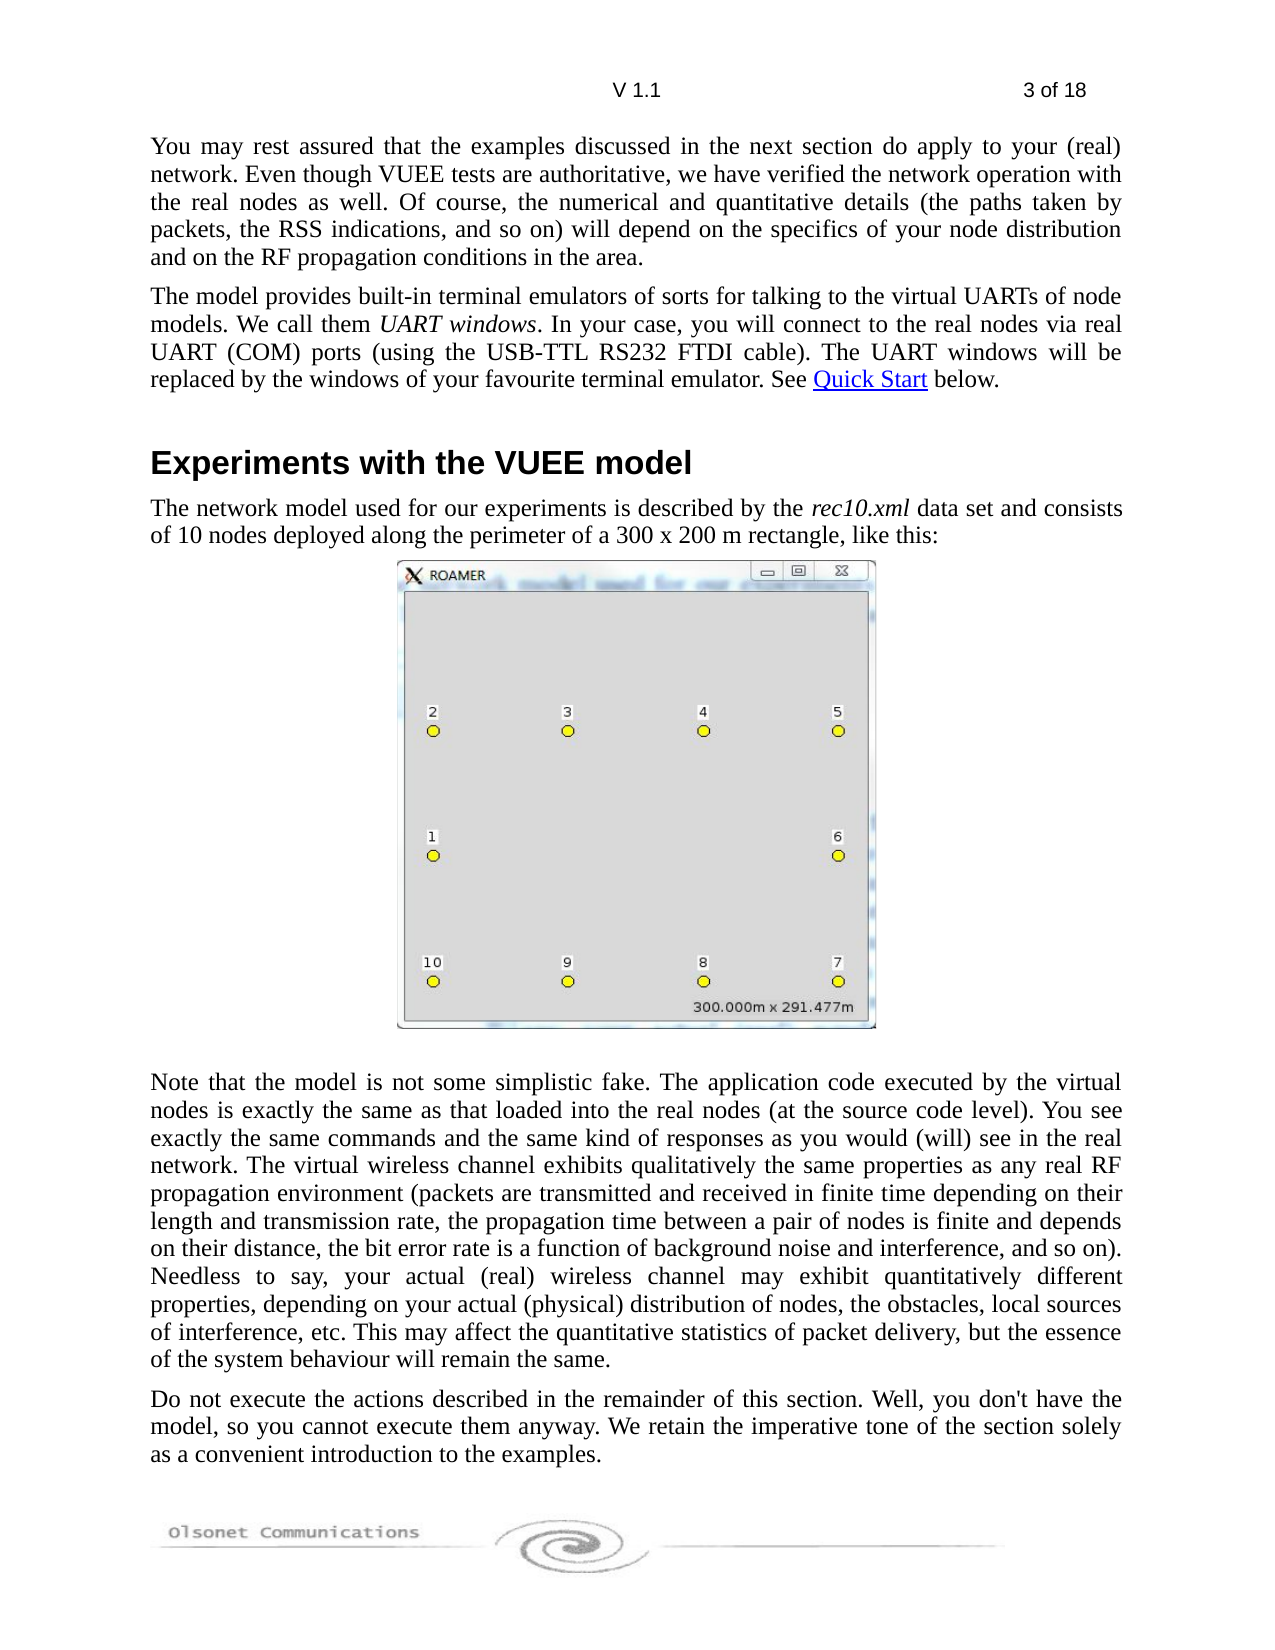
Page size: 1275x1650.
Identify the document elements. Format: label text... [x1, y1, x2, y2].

picture [150, 1504, 1005, 1596]
picture [397, 560, 877, 1029]
text You may rest assured that the examples discussed in the next section do apply to your (real) network. Even though VUEE tests are authoritative, we have verified the network operation with the real nodes as well. Of course, the numerical and quantitative details (the paths taken by packets, the RSS indications, and so on) will depend on the specifics of your node distribution and on the RF propagation conditions in the area. [150, 132, 1123, 271]
text Note that the model is not some simplistic fake. The application code executed by the virtual nodes is exactly the same as that loaded into the real nodes (at the source code level). You see exactly the same commands and the same kind of responses as you would (will) see in the real network. The virtual wireless channel exhibits qualitatively the same properties as any real RF propagation environment (packets are transmitted and received in finite time depending on their length and transmission rate, the propagation time between a pair of nodes is finite and depends on their distance, the bit error rate is a function of background noise and interference, and so on). Needless to say, your actual (real) wireless channel may exhibit quantitatively different properties, depending on your actual (physical) distribution of nodes, the obstacles, local sources of interference, etc. This may affect the quantitative statistics of packet delivery, but the essence of the system behaviour will remain the same. [150, 1068, 1123, 1373]
subtitle Experiments with the VUEE model [150, 444, 1123, 482]
text The model provides built-in terminal emulators of sorts for talking to the virtual UARTs of node models. We call them UART windows. In your case, you will connect to the real nodes via real UART (COM) ports (using the USB-TTL RS232 FTDI cable). The UART windows will be replaced by the windows of your favourite terminal emulator. See Quick Start below. [150, 282, 1123, 393]
text The network model used for our experiments is described by the rec10.xml data set and consists of 10 nodes deployed along the perimeter of a 300 x 200 m rectangle, like this: [150, 494, 1123, 549]
text Do not execute the actions described in the remainder of this section. Well, you don't have the model, so you cannot execute them anyway. We retain the imperative tone of the section solely as a convenient introduction to the examples. [150, 1385, 1123, 1468]
